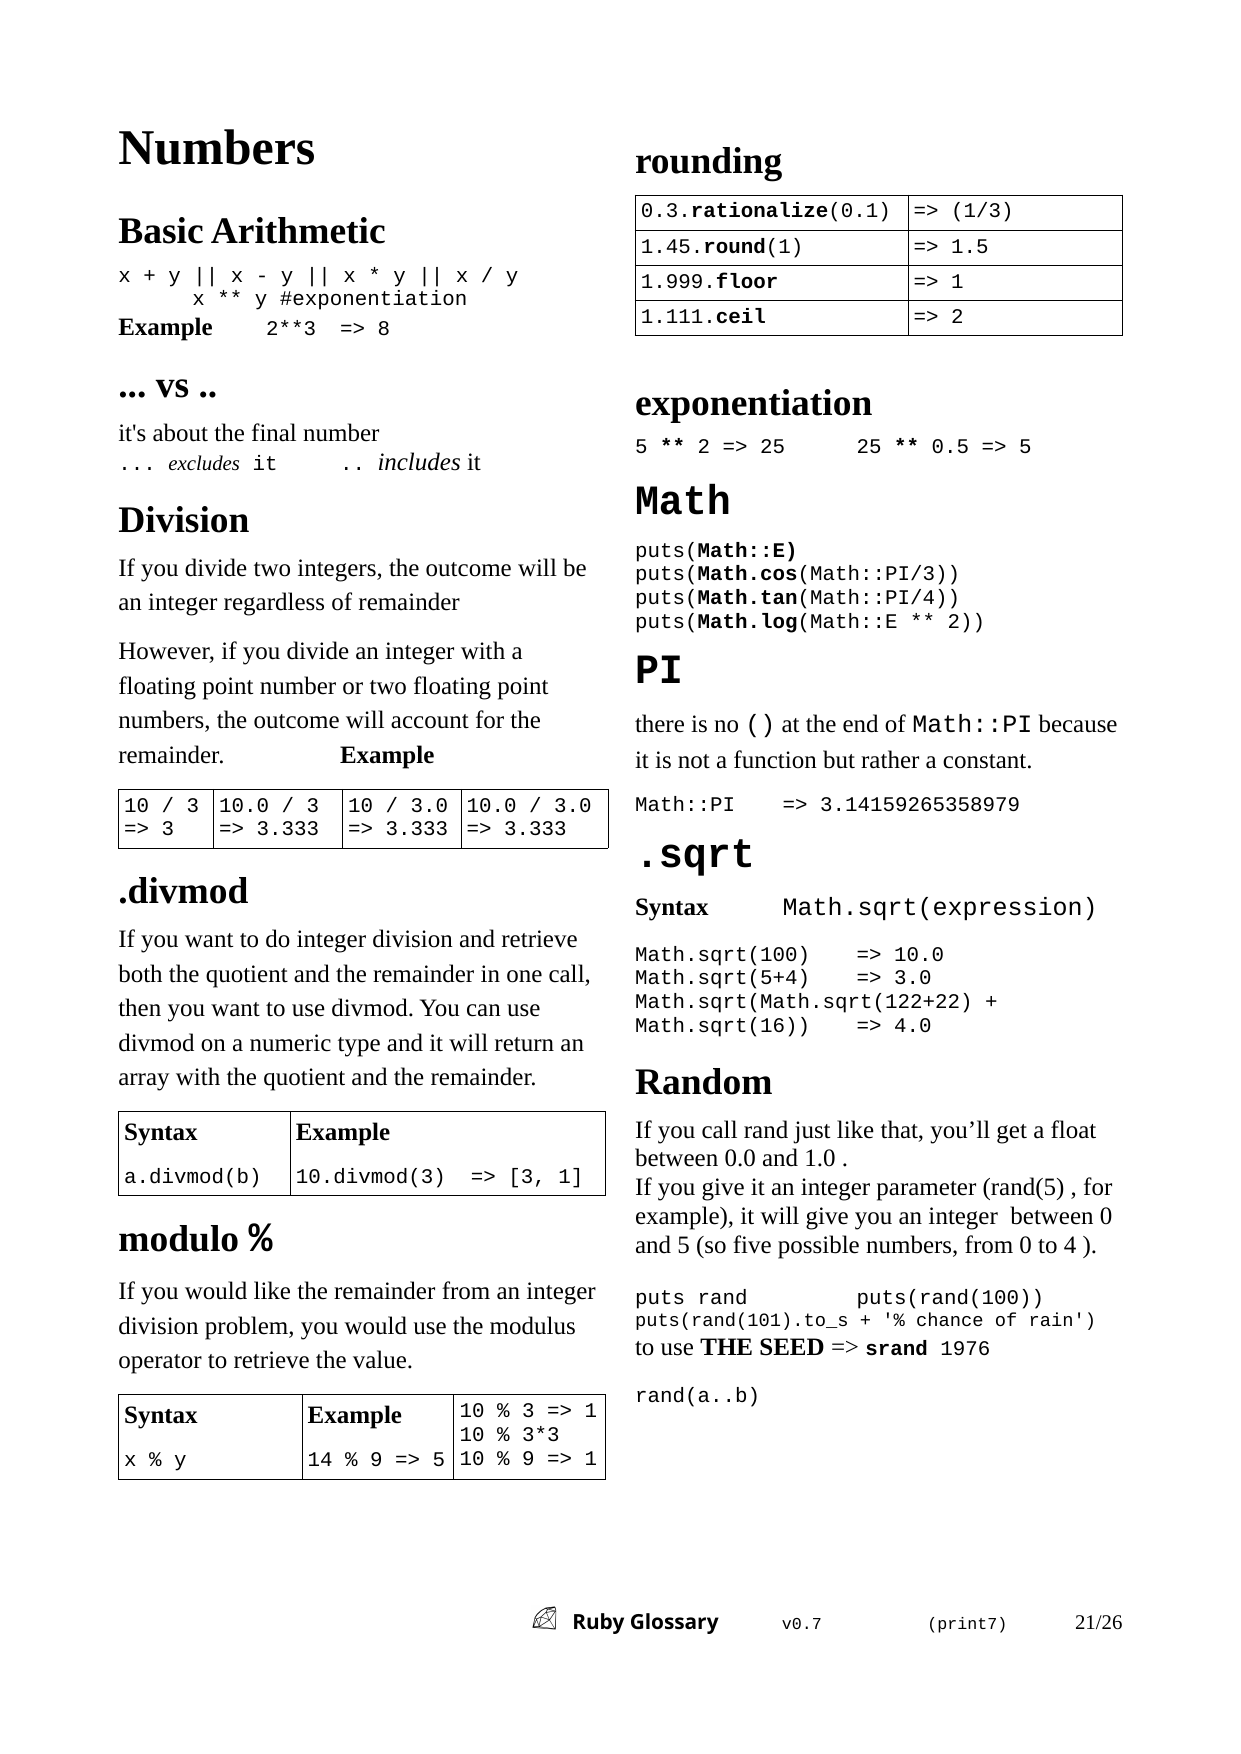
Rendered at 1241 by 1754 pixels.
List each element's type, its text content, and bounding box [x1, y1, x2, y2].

text Syntax Math.sqrt(expression) [635, 892, 1122, 923]
subtitle Division [118, 497, 605, 540]
table_header Syntax a.divmod(b) [119, 1112, 290, 1195]
text Math::PI => 3.14159265358979 [635, 794, 1122, 818]
subtitle rounding [635, 139, 1122, 182]
table_cell => 2 [909, 301, 1122, 335]
subtitle ... vs .. [118, 362, 605, 405]
text puts(Math.tan(Math::PI/4)) [635, 587, 1122, 611]
table_header Syntax x % y [119, 1395, 302, 1479]
text Math.sqrt(100) => 10.0 [635, 944, 1122, 967]
subtitle .sqrt [635, 832, 1122, 880]
table_cell 1.111.ceil [636, 301, 908, 335]
text If you divide two integers, the outcome will be an integer regardless of remainder [118, 553, 605, 616]
text puts(rand(101).to_s + '% chance of rain') [635, 1311, 1122, 1332]
table_cell => 1.5 [909, 231, 1122, 265]
table_header Example 10.divmod(3) => [3, 1] [291, 1112, 605, 1195]
text to use THE SEED => srand 1976 [635, 1332, 1122, 1362]
subtitle Math [635, 480, 1122, 527]
text 5 ** 2 => 25 25 ** 0.5 => 5 [635, 436, 1122, 459]
subtitle exponentiation [635, 380, 1122, 423]
text Math.sqrt(Math.sqrt(122+22) + Math.sqrt(16)) => 4.0 [635, 991, 1122, 1038]
table_header 10 / 3 => 3 [119, 790, 213, 848]
text Math.sqrt(5+4) => 3.0 [635, 967, 1122, 991]
table_cell 1.999.floor [636, 266, 908, 300]
subtitle modulo % [118, 1216, 605, 1264]
text puts rand puts(rand(100)) [635, 1287, 1122, 1311]
table_header 10 % 3 => 1 10 % 3*3 10 % 9 => 1 [454, 1395, 605, 1479]
table_header => (1/3) [909, 196, 1122, 230]
subtitle .divmod [118, 868, 605, 912]
text puts(Math.cos(Math::PI/3)) [635, 563, 1122, 587]
text ... excludes it .. includes it [118, 447, 605, 476]
text there is no () at the end of Math::PI because it is not a function but rather a constant. [635, 709, 1122, 774]
text Example 2**3 => 8 [118, 312, 605, 341]
subtitle Random [635, 1059, 1122, 1102]
table_cell 1.45.round(1) [636, 231, 908, 265]
table_header 10 / 3.0 => 3.333 [343, 790, 461, 848]
text If you would like the remainder from an integer division problem, you would use the modulus operator to retrieve the value. [118, 1276, 605, 1374]
text If you give it an integer parameter (rand(5) , for example), it will give you an integer between 0 and 5 (so five possible numbers, from 0 to 4 ). [635, 1172, 1122, 1258]
subtitle PI [635, 649, 1122, 696]
table_header Example 14 % 9 => 5 [303, 1395, 453, 1479]
picture [530, 1605, 557, 1630]
table_header 10.0 / 3 => 3.333 [214, 790, 342, 848]
subtitle Basic Arithmetic [118, 209, 605, 252]
subtitle Numbers [118, 118, 605, 176]
table_cell => 1 [909, 266, 1122, 300]
text x ** y #exponentiation [118, 288, 605, 312]
text If you want to do integer division and retrieve both the quotient and the remainder in one call, then you want to use divmod. You can use divmod on a numeric type and it will return an array with the quotient and the remainder. [118, 924, 605, 1091]
table_header 10.0 / 3.0 => 3.333 [462, 790, 608, 848]
text it's about the final number [118, 418, 605, 447]
text puts(Math.log(Math::E ** 2)) [635, 611, 1122, 634]
text However, if you divide an integer with a floating point number or two floating point numbers, the outcome will account for the remainder. Example [118, 636, 605, 768]
text If you call rand just like that, you’ll get a float between 0.0 and 1.0 . [635, 1115, 1122, 1172]
text puts(Math::E) [635, 540, 1122, 563]
table_header 0.3.rationalize(0.1) [636, 196, 908, 230]
text rand(a..b) [635, 1385, 1122, 1409]
text x + y || x - y || x * y || x / y [118, 264, 605, 288]
